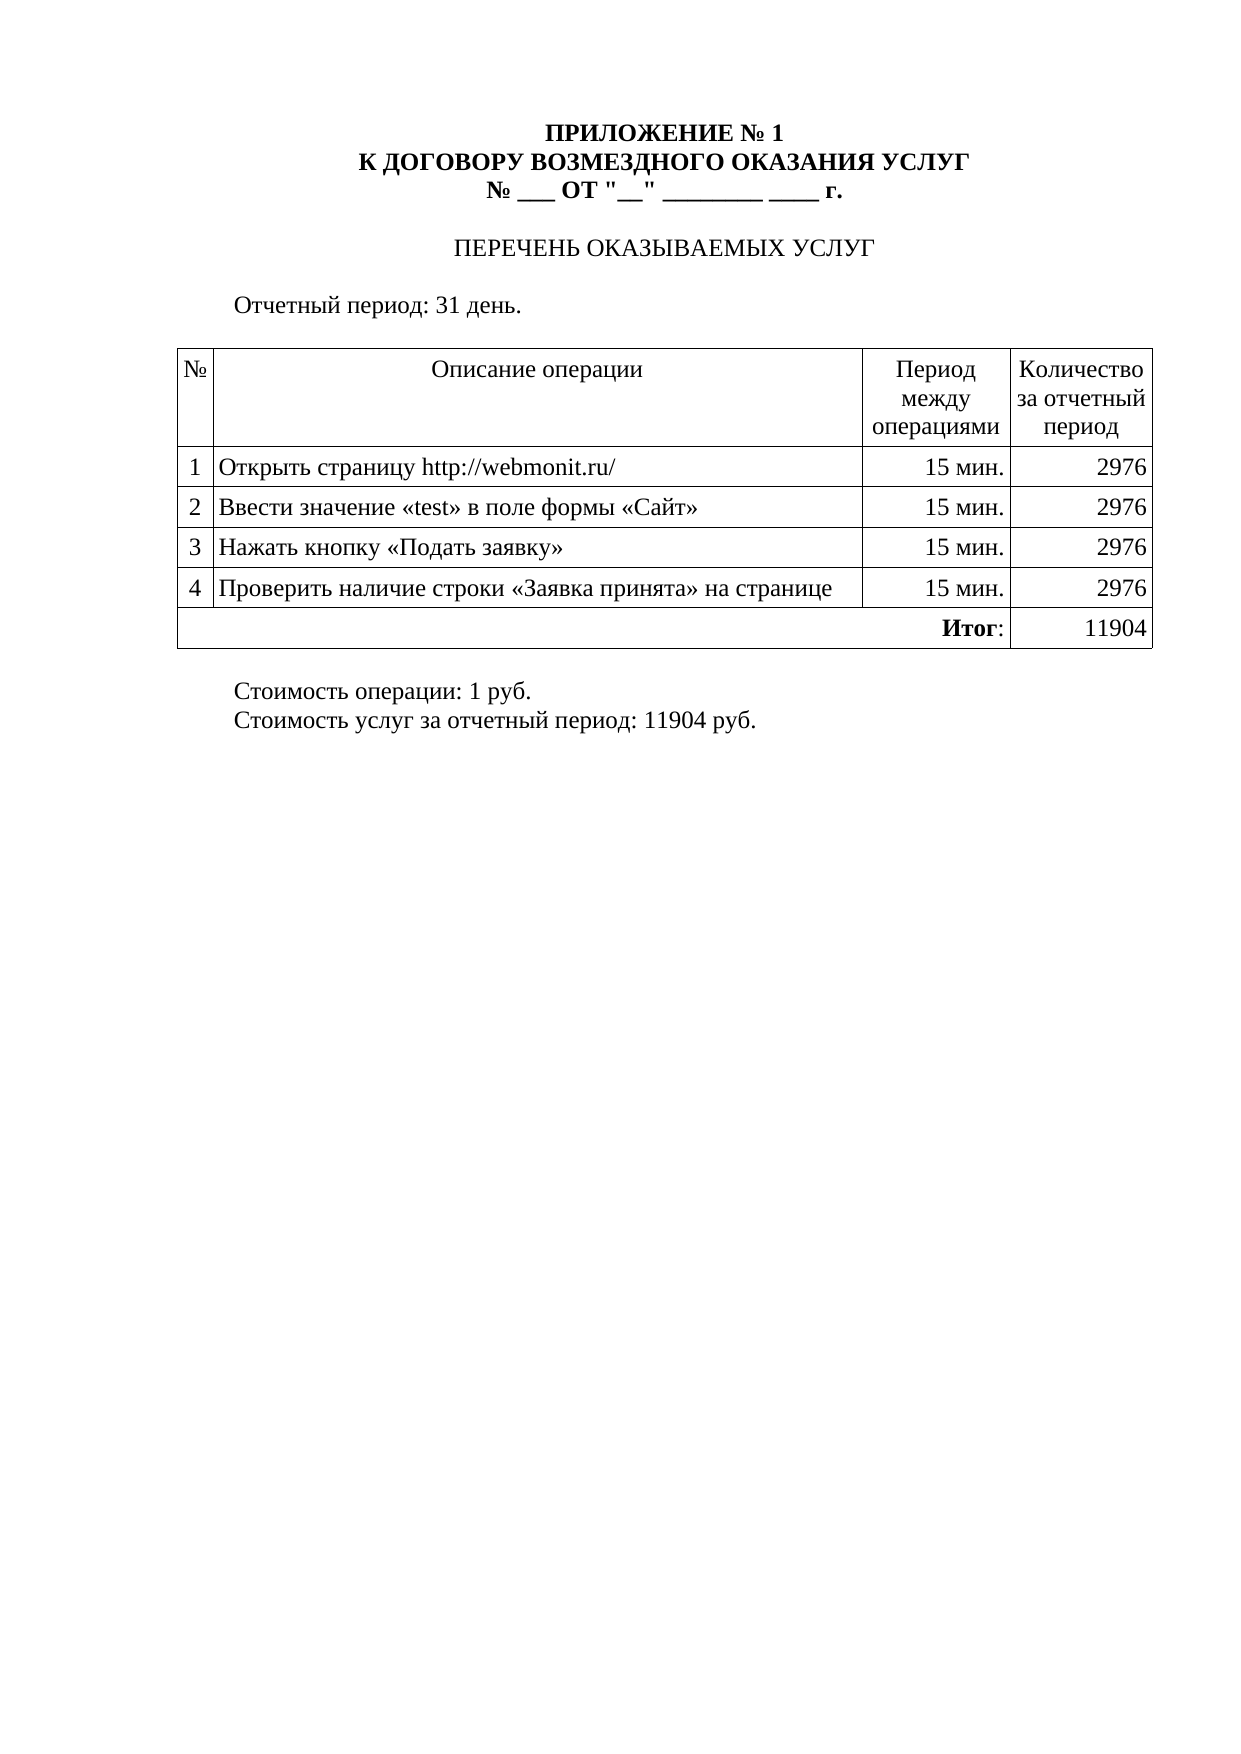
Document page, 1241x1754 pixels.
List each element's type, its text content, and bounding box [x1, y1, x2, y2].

table_cell Ввести значение «test» в поле формы «Сайт» [214, 487, 862, 527]
table_cell 2976 [1011, 447, 1152, 486]
text № ___ ОТ "__" ________ ____ г. [177, 176, 1152, 204]
table_header Количество за отчетный период [1011, 349, 1152, 446]
table_cell 15 мин. [863, 487, 1010, 527]
table_cell Итог: [178, 608, 1010, 647]
table_cell Нажать кнопку «Подать заявку» [214, 528, 862, 567]
table_cell 2976 [1011, 487, 1152, 527]
text ПЕРЕЧЕНЬ ОКАЗЫВАЕМЫХ УСЛУГ [177, 233, 1152, 262]
table_header № [178, 349, 213, 446]
text Стоимость услуг за отчетный период: 11904 руб. [177, 705, 1152, 734]
table_cell 3 [178, 528, 213, 567]
table_cell 2976 [1011, 568, 1152, 607]
text Стоимость операции: 1 руб. [177, 676, 1152, 705]
table_cell Проверить наличие строки «Заявка принята» на странице [214, 568, 862, 607]
table_cell 15 мин. [863, 528, 1010, 567]
text Отчетный период: 31 день. [177, 291, 1152, 319]
table_cell 4 [178, 568, 213, 607]
table_cell Открыть страницу http://webmonit.ru/ [214, 447, 862, 486]
table_cell 15 мин. [863, 447, 1010, 486]
text ПРИЛОЖЕНИЕ № 1 [177, 118, 1152, 147]
table_cell 1 [178, 447, 213, 486]
table_cell 2976 [1011, 528, 1152, 567]
table_cell 11904 [1011, 608, 1152, 647]
text К ДОГОВОРУ ВОЗМЕЗДНОГО ОКАЗАНИЯ УСЛУГ [177, 147, 1152, 176]
table_cell 2 [178, 487, 213, 527]
table_header Описание операции [214, 349, 862, 446]
table_cell 15 мин. [863, 568, 1010, 607]
table_header Период между операциями [863, 349, 1010, 446]
